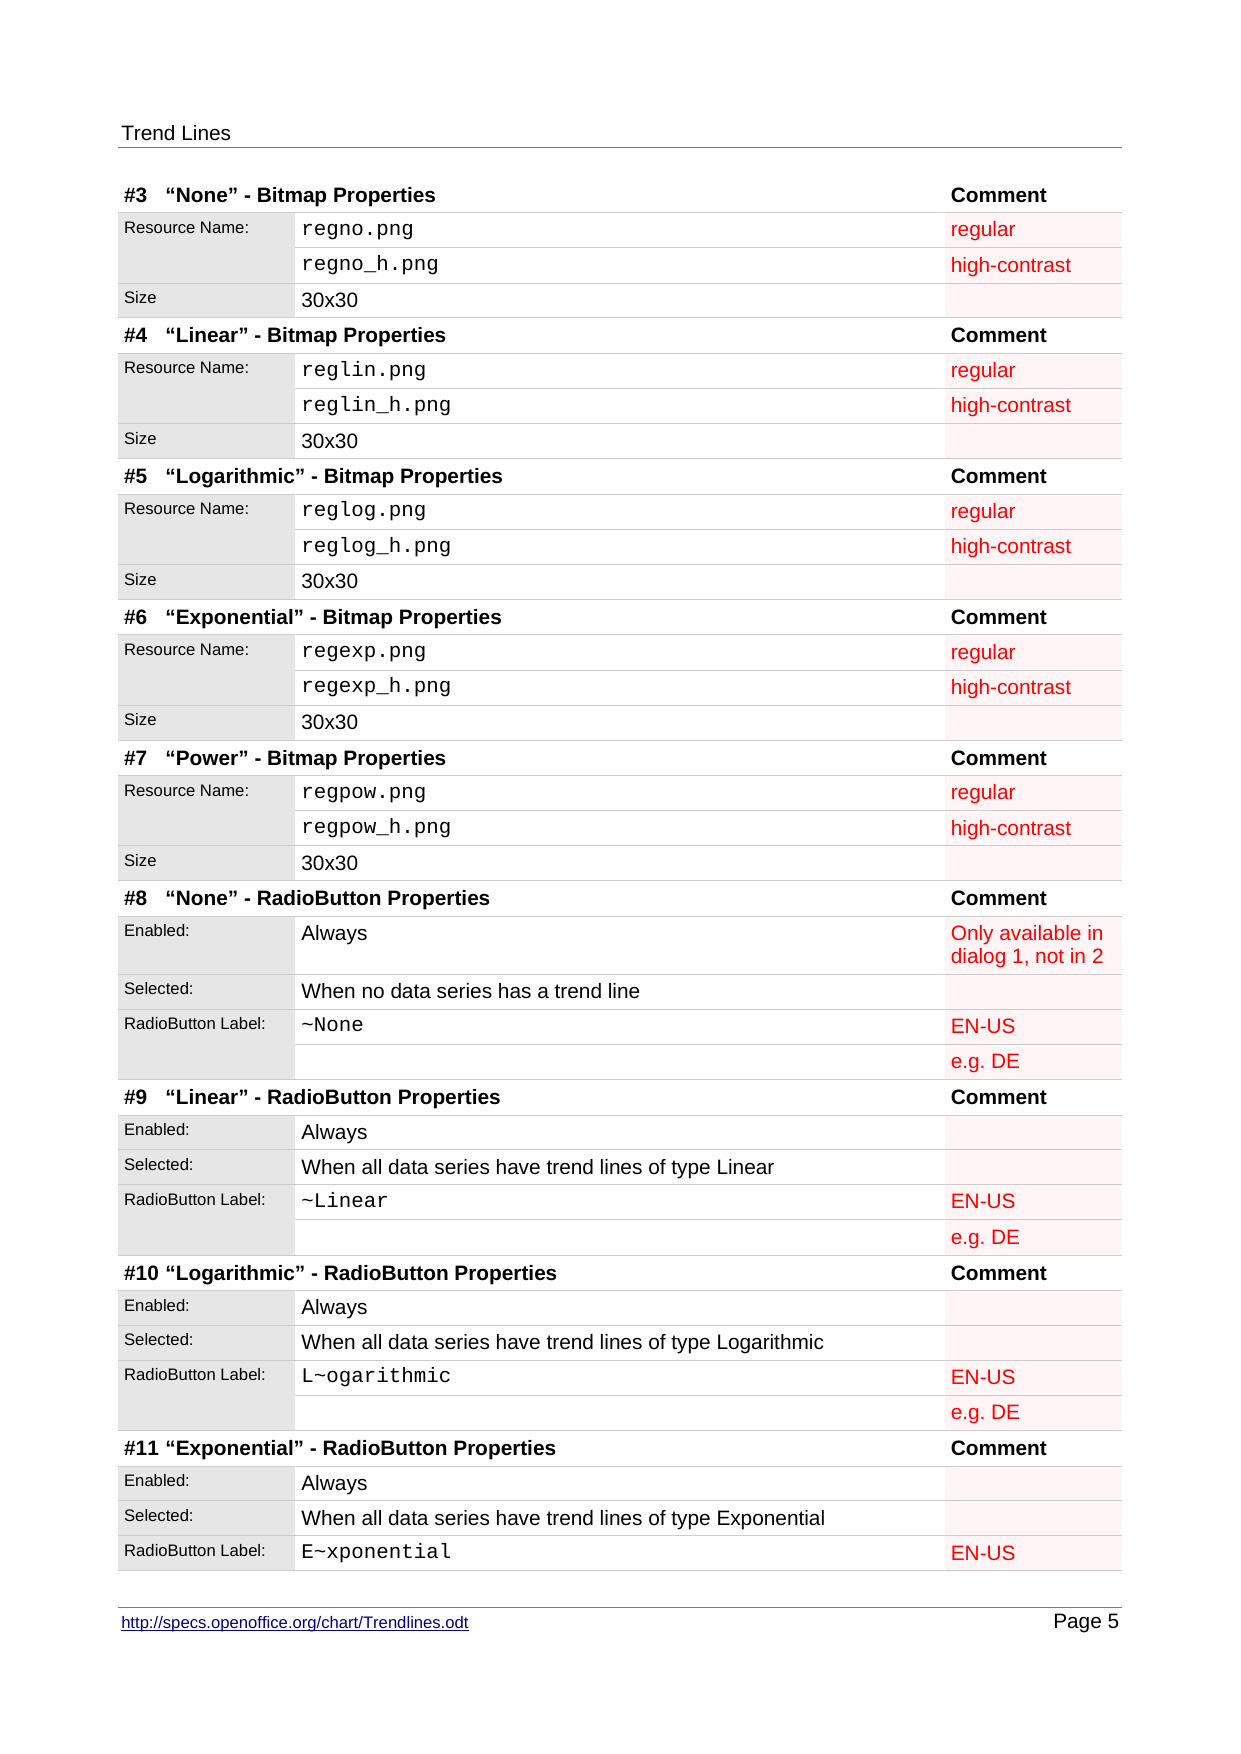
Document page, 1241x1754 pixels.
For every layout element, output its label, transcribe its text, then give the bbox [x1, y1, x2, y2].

table_cell 30x30 [295, 565, 945, 599]
table_cell [295, 1045, 945, 1079]
table_header EN-US [945, 1010, 1122, 1044]
table_cell [945, 424, 1122, 458]
table_header Comment [945, 318, 1122, 353]
table_cell [945, 706, 1122, 740]
table_header “Power” - Bitmap Properties [118, 741, 945, 775]
table_cell Resource Name: [118, 635, 295, 705]
table_header EN-US [945, 1536, 1122, 1570]
table_header Comment [945, 1431, 1122, 1466]
table_header EN-US [945, 1185, 1122, 1219]
table_cell Resource Name: [118, 213, 295, 283]
table_header ~Linear [295, 1185, 945, 1219]
table_cell Always [295, 917, 945, 974]
table_cell Size [118, 284, 295, 317]
table_header regno.png [295, 213, 945, 247]
table_cell When all data series have trend lines of type Exponential [295, 1501, 945, 1535]
table_cell high-contrast [945, 811, 1122, 845]
table_cell high-contrast [945, 248, 1122, 283]
table_header Comment [945, 177, 1122, 212]
table_cell [945, 1467, 1122, 1500]
table_header ~None [295, 1010, 945, 1044]
table_header “Linear” - Bitmap Properties [118, 318, 945, 353]
table_cell Only available in dialog 1, not in 2 [945, 917, 1122, 974]
table_cell high-contrast [945, 389, 1122, 423]
table_cell [945, 846, 1122, 880]
table_cell regpow_h.png [295, 811, 945, 845]
table_cell Size [118, 706, 295, 740]
table_header “Linear” - RadioButton Properties [118, 1080, 945, 1114]
table_cell [945, 1291, 1122, 1325]
table_cell When no data series has a trend line [295, 975, 945, 1009]
table_cell Always [295, 1467, 945, 1500]
table_cell reglog_h.png [295, 530, 945, 564]
table_cell Enabled: [118, 917, 295, 974]
table_header E~xponential [295, 1536, 945, 1570]
table_cell RadioButton Label: [118, 1536, 295, 1570]
table_cell e.g. DE [945, 1045, 1122, 1079]
table_header Comment [945, 741, 1122, 775]
table_cell Selected: [118, 975, 295, 1009]
table_cell Resource Name: [118, 495, 295, 564]
table_cell high-contrast [945, 530, 1122, 564]
table_header Comment [945, 1080, 1122, 1114]
table_cell [945, 975, 1122, 1009]
table_header “Logarithmic” - RadioButton Properties [118, 1256, 945, 1290]
table_header regular [945, 495, 1122, 529]
table_cell Enabled: [118, 1116, 295, 1149]
table_cell [295, 1396, 945, 1430]
table_header “Logarithmic” - Bitmap Properties [118, 459, 945, 494]
table_header Comment [945, 881, 1122, 916]
table_header EN-US [945, 1361, 1122, 1395]
table_cell [945, 1501, 1122, 1535]
table_cell Size [118, 846, 295, 880]
table_cell Size [118, 424, 295, 458]
table_header Comment [945, 459, 1122, 494]
table_cell Enabled: [118, 1467, 295, 1500]
table_cell RadioButton Label: [118, 1185, 295, 1255]
table_header “Exponential” - Bitmap Properties [118, 600, 945, 634]
table_header regpow.png [295, 776, 945, 810]
table_header regular [945, 776, 1122, 810]
table_header “None” - RadioButton Properties [118, 881, 945, 916]
table_cell Selected: [118, 1150, 295, 1184]
table_cell e.g. DE [945, 1396, 1122, 1430]
table_cell [945, 1150, 1122, 1184]
table_cell When all data series have trend lines of type Linear [295, 1150, 945, 1184]
table_cell 30x30 [295, 424, 945, 458]
table_cell reglin_h.png [295, 389, 945, 423]
table_cell Always [295, 1291, 945, 1325]
table_cell RadioButton Label: [118, 1010, 295, 1079]
table_header L~ogarithmic [295, 1361, 945, 1395]
table_cell When all data series have trend lines of type Logarithmic [295, 1326, 945, 1360]
table_cell [295, 1220, 945, 1255]
table_cell [945, 565, 1122, 599]
table_header “None” - Bitmap Properties [118, 177, 945, 212]
table_header reglin.png [295, 354, 945, 388]
table_header regular [945, 354, 1122, 388]
table_header reglog.png [295, 495, 945, 529]
table_cell Enabled: [118, 1291, 295, 1325]
table_cell Resource Name: [118, 776, 295, 845]
table_header “Exponential” - RadioButton Properties [118, 1431, 945, 1466]
table_cell Always [295, 1116, 945, 1149]
table_cell [945, 1116, 1122, 1149]
table_cell Size [118, 565, 295, 599]
table_cell [945, 1326, 1122, 1360]
table_header regular [945, 635, 1122, 670]
table_cell regexp_h.png [295, 671, 945, 705]
table_cell RadioButton Label: [118, 1361, 295, 1430]
table_header Comment [945, 1256, 1122, 1290]
table_header regular [945, 213, 1122, 247]
table_cell Selected: [118, 1326, 295, 1360]
table_cell regno_h.png [295, 248, 945, 283]
table_cell 30x30 [295, 846, 945, 880]
table_cell Selected: [118, 1501, 295, 1535]
table_cell Resource Name: [118, 354, 295, 423]
table_cell [945, 284, 1122, 317]
table_cell 30x30 [295, 284, 945, 317]
table_cell 30x30 [295, 706, 945, 740]
table_header regexp.png [295, 635, 945, 670]
table_cell e.g. DE [945, 1220, 1122, 1255]
table_cell high-contrast [945, 671, 1122, 705]
table_header Comment [945, 600, 1122, 634]
